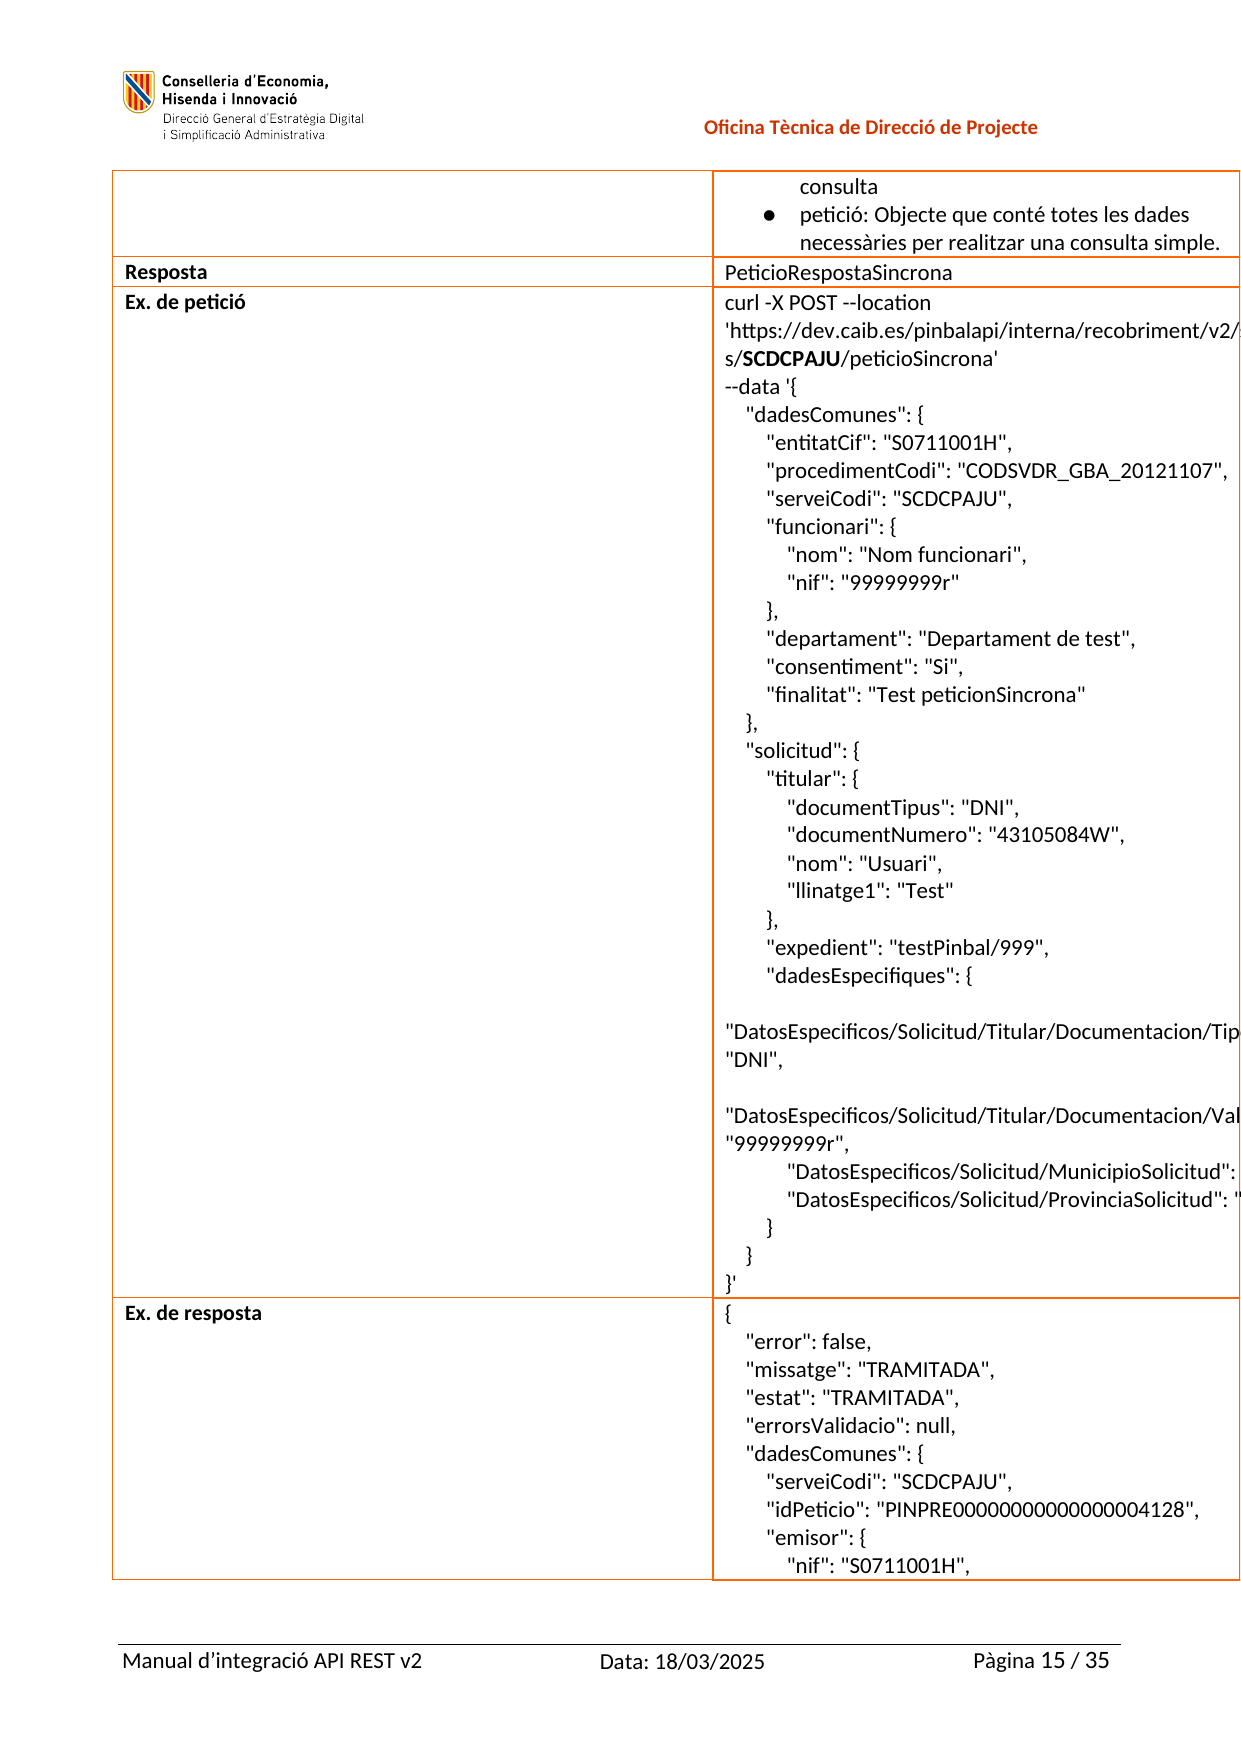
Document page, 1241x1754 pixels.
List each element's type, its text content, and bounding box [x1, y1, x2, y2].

picture [118, 62, 368, 151]
table_cell curl -X POST --location 'https://dev.caib.es/pinbalapi/interna/recobriment/v2/serveis/SCDCPAJU/peticioSincrona' --data '{ "dadesComunes": { "entitatCif": "S0711001H", "procedimentCodi": "CODSVDR_GBA_20121107", "serveiCodi": "SCDCPAJU", "funcionari": { "nom": "Nom funcionari", "nif": "99999999r" }, "departament": "Departament de test", "consentiment": "Si", "finalitat": "Test peticionSincrona" }, "solicitud": { "titular": { "documentTipus": "DNI", "documentNumero": "43105084W", "nom": "Usuari", "llinatge1": "Test" }, "expedient": "testPinbal/999", "dadesEspecifiques": { "DatosEspecificos/Solicitud/Titular/Documentacion/Tipo": "DNI", "DatosEspecificos/Solicitud/Titular/Documentacion/Valor": "99999999r", "DatosEspecificos/Solicitud/MunicipioSolicitud": "033", "DatosEspecificos/Solicitud/ProvinciaSolicitud": "07" } } }' [714, 288, 1239, 1297]
table_cell PeticioRespostaSincrona [714, 258, 1239, 286]
table_cell Ex. de petició [113, 287, 712, 1297]
table_cell Ex. de resposta [113, 1298, 712, 1579]
table_cell [113, 171, 712, 256]
table_cell Resposta [113, 257, 712, 286]
table_cell { "error": false, "missatge": "TRAMITADA", "estat": "TRAMITADA", "errorsValidacio": null, "dadesComunes": { "serveiCodi": "SCDCPAJU", "idPeticio": "PINPRE00000000000000004128", "emisor": { "nif": "S0711001H", "nom": "Govern de les Illes Balears" }, "solicitant": { "identificador": "S0711001H", "nom": "Govern de les Illes Balears", "unitatTramitadora": "Departament de test", "codiUnitatTramitadora": null, "procedimentCodi": "CODSVDR_GBA_20121107", "procedimentNom": "PRUEBAS DE INTEGRACION PARA GOBIERNO DE BALEARES", "automatitzat": false, "classeTramit": null, "finalitat": "Test peticionSincrona", "consentiment": "Si", "funcionari": { "nom": "Nom funcionari", "nif": "99999999r" } } }, "resposta": { "idSolicitud": "PINPRE00000000000000004128", "idTransmissio": "TEMISCSP000000000000000000528", "dataResposta": 1742311211989, "titular": { "documentTipus": "DNI", "documentNumero": "43105084W", "nom": "Usuari", "llinatge1": "Test", "llinatge2": null, "nomComplet": null }, "expedient": "testPinbal/999", "dadesEspecifiques": { "DatosEspecificos/Estado/CodigoEstado": "0233", "DatosEspecificos/Estado/LiteralError": "Titular no identificat", "DatosEspecificos/Solicitud/ProvinciaSolicitud": "07", "DatosEspecificos/Solicitud/MunicipioSolicitud": "033", "DatosEspecificos/Solicitud/Titular/Documentacion/Tipo": "DNI", "DatosEspecificos/Solicitud/Titular/Documentacion/Valor": "18225486x" } } } [714, 1299, 1239, 1579]
table_cell serveiCodi: codi del servei al que es vol realitzar la consulta petició: Objecte que conté totes les dades necessàries per realitzar una consulta simple. [714, 172, 1239, 256]
